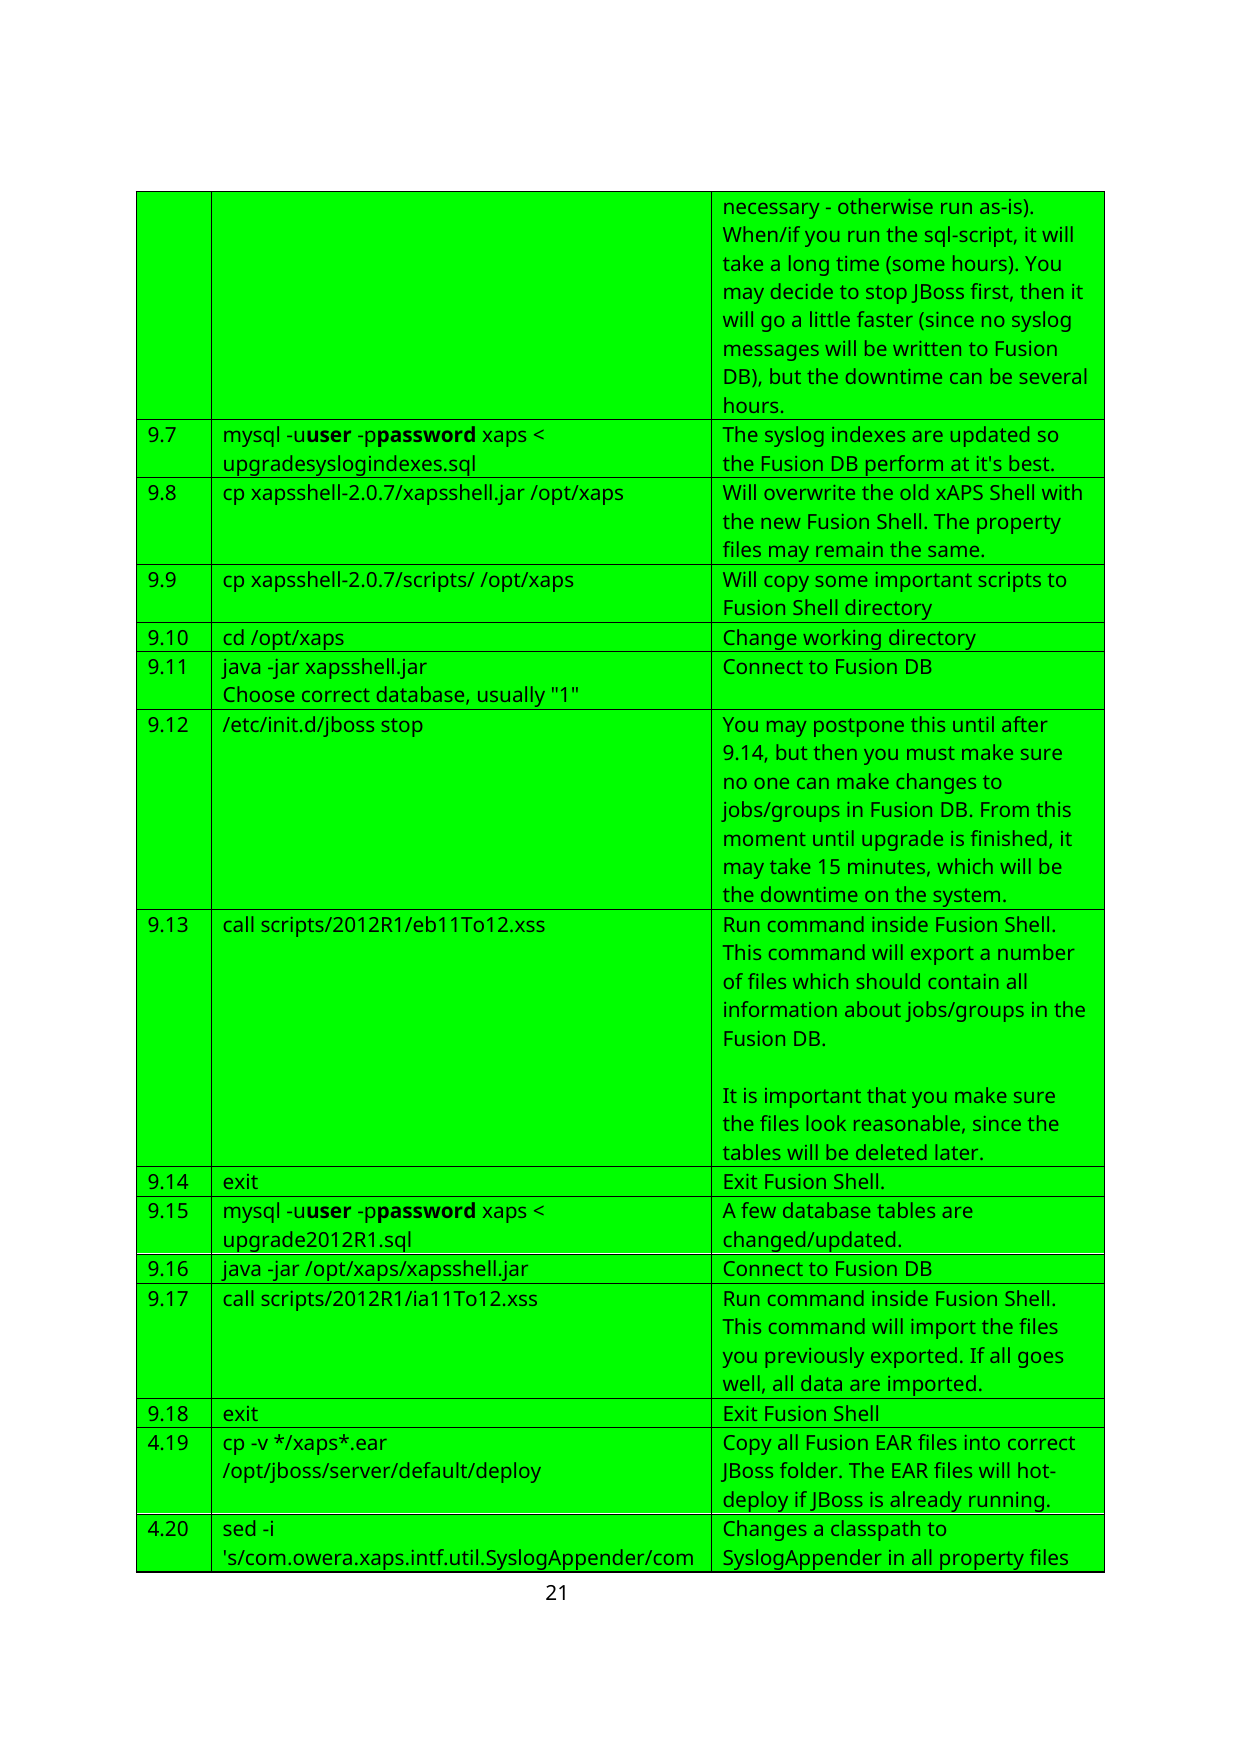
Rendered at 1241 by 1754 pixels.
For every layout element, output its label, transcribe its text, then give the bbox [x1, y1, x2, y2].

table_cell cp xapsshell-2.0.7/scripts/ /opt/xaps [212, 565, 711, 622]
table_cell [212, 192, 711, 419]
table_cell [137, 192, 211, 419]
table_cell Run command inside Fusion Shell. This command will export a number of files which should contain all information about jobs/groups in the Fusion DB. It is important that you make sure the files look reasonable, since the tables will be deleted later. [712, 910, 1104, 1166]
table_cell Changes a classpath to SyslogAppender in all property files [712, 1515, 1104, 1571]
table_cell 9.13 [137, 910, 211, 1166]
table_cell The syslog indexes are updated so the Fusion DB perform at it's best. [712, 420, 1104, 477]
table_cell 4.19 [137, 1428, 211, 1513]
table_cell Exit Fusion Shell [712, 1399, 1104, 1427]
table_cell call scripts/2012R1/ia11To12.xss [212, 1284, 711, 1398]
table_cell cp xapsshell-2.0.7/xapsshell.jar /opt/xaps [212, 478, 711, 564]
table_cell 9.18 [137, 1399, 211, 1427]
table_cell necessary - otherwise run as-is). When/if you run the sql-script, it will take a long time (some hours). You may decide to stop JBoss first, then it will go a little faster (since no syslog messages will be written to Fusion DB), but the downtime can be several hours. [712, 192, 1104, 419]
table_cell 9.17 [137, 1284, 211, 1398]
table_cell 9.15 [137, 1197, 211, 1253]
table_cell mysql -uuser -ppassword xaps < upgrade2012R1.sql [212, 1197, 711, 1253]
table_cell mysql -uuser -ppassword xaps < upgradesyslogindexes.sql [212, 420, 711, 477]
table_cell Exit Fusion Shell. [712, 1167, 1104, 1196]
table_cell java -jar /opt/xaps/xapsshell.jar [212, 1255, 711, 1283]
table_cell Run command inside Fusion Shell. This command will import the files you previously exported. If all goes well, all data are imported. [712, 1284, 1104, 1398]
table_cell Copy all Fusion EAR files into correct JBoss folder. The EAR files will hot-deploy if JBoss is already running. [712, 1428, 1104, 1513]
table_cell Connect to Fusion DB [712, 1255, 1104, 1283]
table_cell java -jar xapsshell.jar Choose correct database, usually "1" [212, 652, 711, 709]
table_cell Will copy some important scripts to Fusion Shell directory [712, 565, 1104, 622]
table_cell call scripts/2012R1/eb11To12.xss [212, 910, 711, 1166]
table_cell 9.9 [137, 565, 211, 622]
table_cell Change working directory [712, 623, 1104, 651]
table_cell cd /opt/xaps [212, 623, 711, 651]
table_cell 9.11 [137, 652, 211, 709]
table_cell exit [212, 1399, 711, 1427]
table_cell 9.8 [137, 478, 211, 564]
table_cell 9.16 [137, 1255, 211, 1283]
table_cell 9.12 [137, 710, 211, 909]
table_cell 9.10 [137, 623, 211, 651]
table_cell /etc/init.d/jboss stop [212, 710, 711, 909]
table_cell Connect to Fusion DB [712, 652, 1104, 709]
table_cell 4.20 [137, 1515, 211, 1571]
table_cell Will overwrite the old xAPS Shell with the new Fusion Shell. The property files may remain the same. [712, 478, 1104, 564]
table_cell sed -i 's/com.owera.xaps.intf.util.SyslogAppender/com [212, 1515, 711, 1571]
table_cell 9.7 [137, 420, 211, 477]
table_cell 9.14 [137, 1167, 211, 1196]
table_cell exit [212, 1167, 711, 1196]
table_cell A few database tables are changed/updated. [712, 1197, 1104, 1253]
table_cell You may postpone this until after 9.14, but then you must make sure no one can make changes to jobs/groups in Fusion DB. From this moment until upgrade is finished, it may take 15 minutes, which will be the downtime on the system. [712, 710, 1104, 909]
table_cell cp -v */xaps*.ear /opt/jboss/server/default/deploy [212, 1428, 711, 1513]
